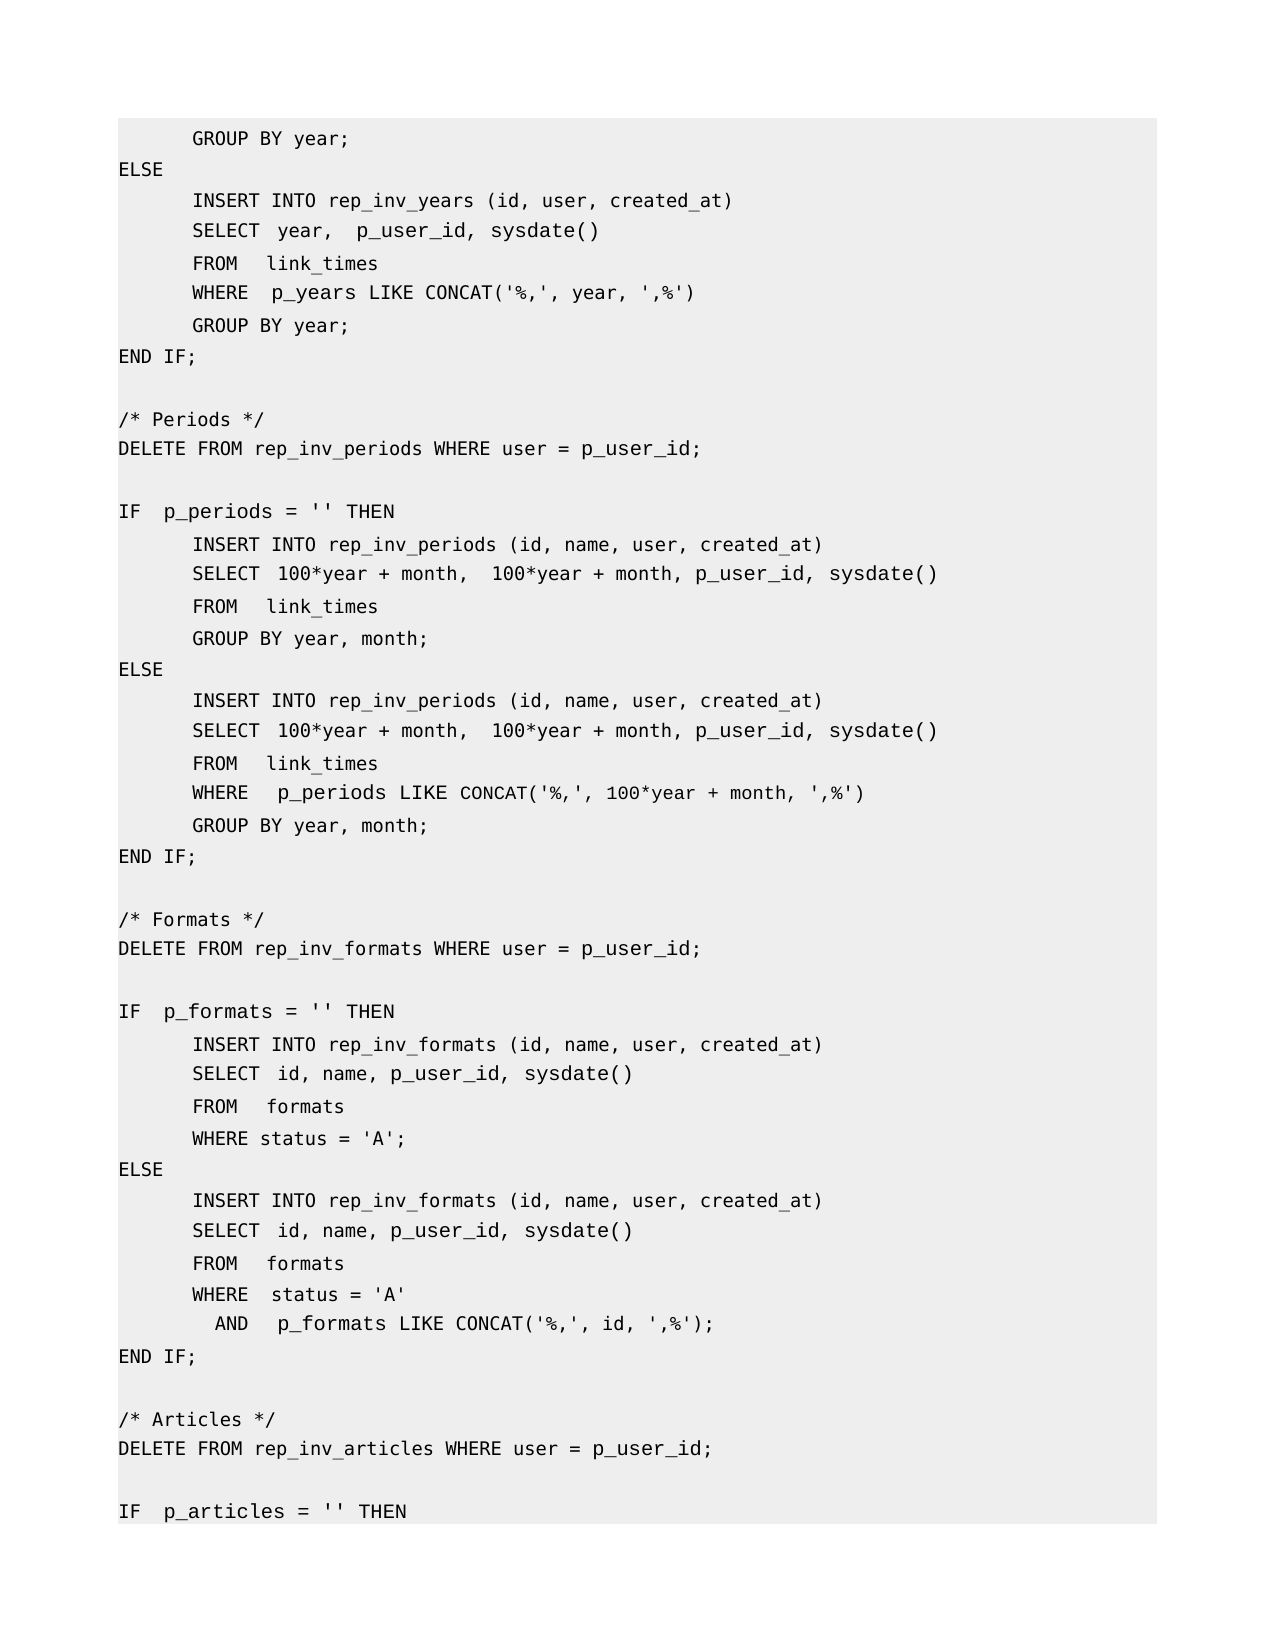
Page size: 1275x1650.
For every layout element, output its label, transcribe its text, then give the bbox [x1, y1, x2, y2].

text WHERE p_periods LIKE CONCAT('%,', 100*year + month, ',%') [118, 774, 1157, 806]
text IF p_formats = '' THEN [118, 993, 1157, 1024]
text DELETE FROM rep_inv_periods WHERE user = p_user_id; [118, 431, 1157, 462]
text ELSE [118, 1149, 1157, 1181]
text WHERE status = 'A'; [118, 1118, 1157, 1149]
text ELSE [118, 149, 1157, 181]
text SELECT id, name, p_user_id, sysdate() [118, 1212, 1157, 1243]
text INSERT INTO rep_inv_formats (id, name, user, created_at) [118, 1024, 1157, 1056]
text GROUP BY year, month; [118, 618, 1157, 649]
text FROM formats [118, 1087, 1157, 1118]
text FROM link_times [118, 743, 1157, 774]
text DELETE FROM rep_inv_formats WHERE user = p_user_id; [118, 931, 1157, 962]
text INSERT INTO rep_inv_formats (id, name, user, created_at) [118, 1181, 1157, 1212]
text /* Periods */ [118, 399, 1157, 431]
text FROM formats [118, 1243, 1157, 1274]
text SELECT 100*year + month, 100*year + month, p_user_id, sysdate() [118, 556, 1157, 587]
text SELECT id, name, p_user_id, sysdate() [118, 1056, 1157, 1087]
text ELSE [118, 649, 1157, 681]
text AND p_formats LIKE CONCAT('%,', id, ',%'); [118, 1306, 1157, 1337]
text END IF; [118, 1337, 1157, 1368]
text IF p_articles = '' THEN [118, 1493, 1157, 1524]
text /* Articles */ [118, 1399, 1157, 1431]
text GROUP BY year, month; [118, 806, 1157, 837]
text SELECT 100*year + month, 100*year + month, p_user_id, sysdate() [118, 712, 1157, 743]
text INSERT INTO rep_inv_years (id, user, created_at) [118, 181, 1157, 212]
text FROM link_times [118, 587, 1157, 618]
text WHERE p_years LIKE CONCAT('%,', year, ',%') [118, 274, 1157, 306]
text /* Formats */ [118, 899, 1157, 931]
text WHERE status = 'A' [118, 1274, 1157, 1306]
text DELETE FROM rep_inv_articles WHERE user = p_user_id; [118, 1431, 1157, 1462]
text IF p_periods = '' THEN [118, 493, 1157, 524]
text FROM link_times [118, 243, 1157, 274]
text END IF; [118, 837, 1157, 868]
text END IF; [118, 337, 1157, 368]
text INSERT INTO rep_inv_periods (id, name, user, created_at) [118, 681, 1157, 712]
text GROUP BY year; [118, 306, 1157, 337]
text SELECT year, p_user_id, sysdate() [118, 212, 1157, 243]
text INSERT INTO rep_inv_periods (id, name, user, created_at) [118, 524, 1157, 556]
text GROUP BY year; [118, 118, 1157, 149]
